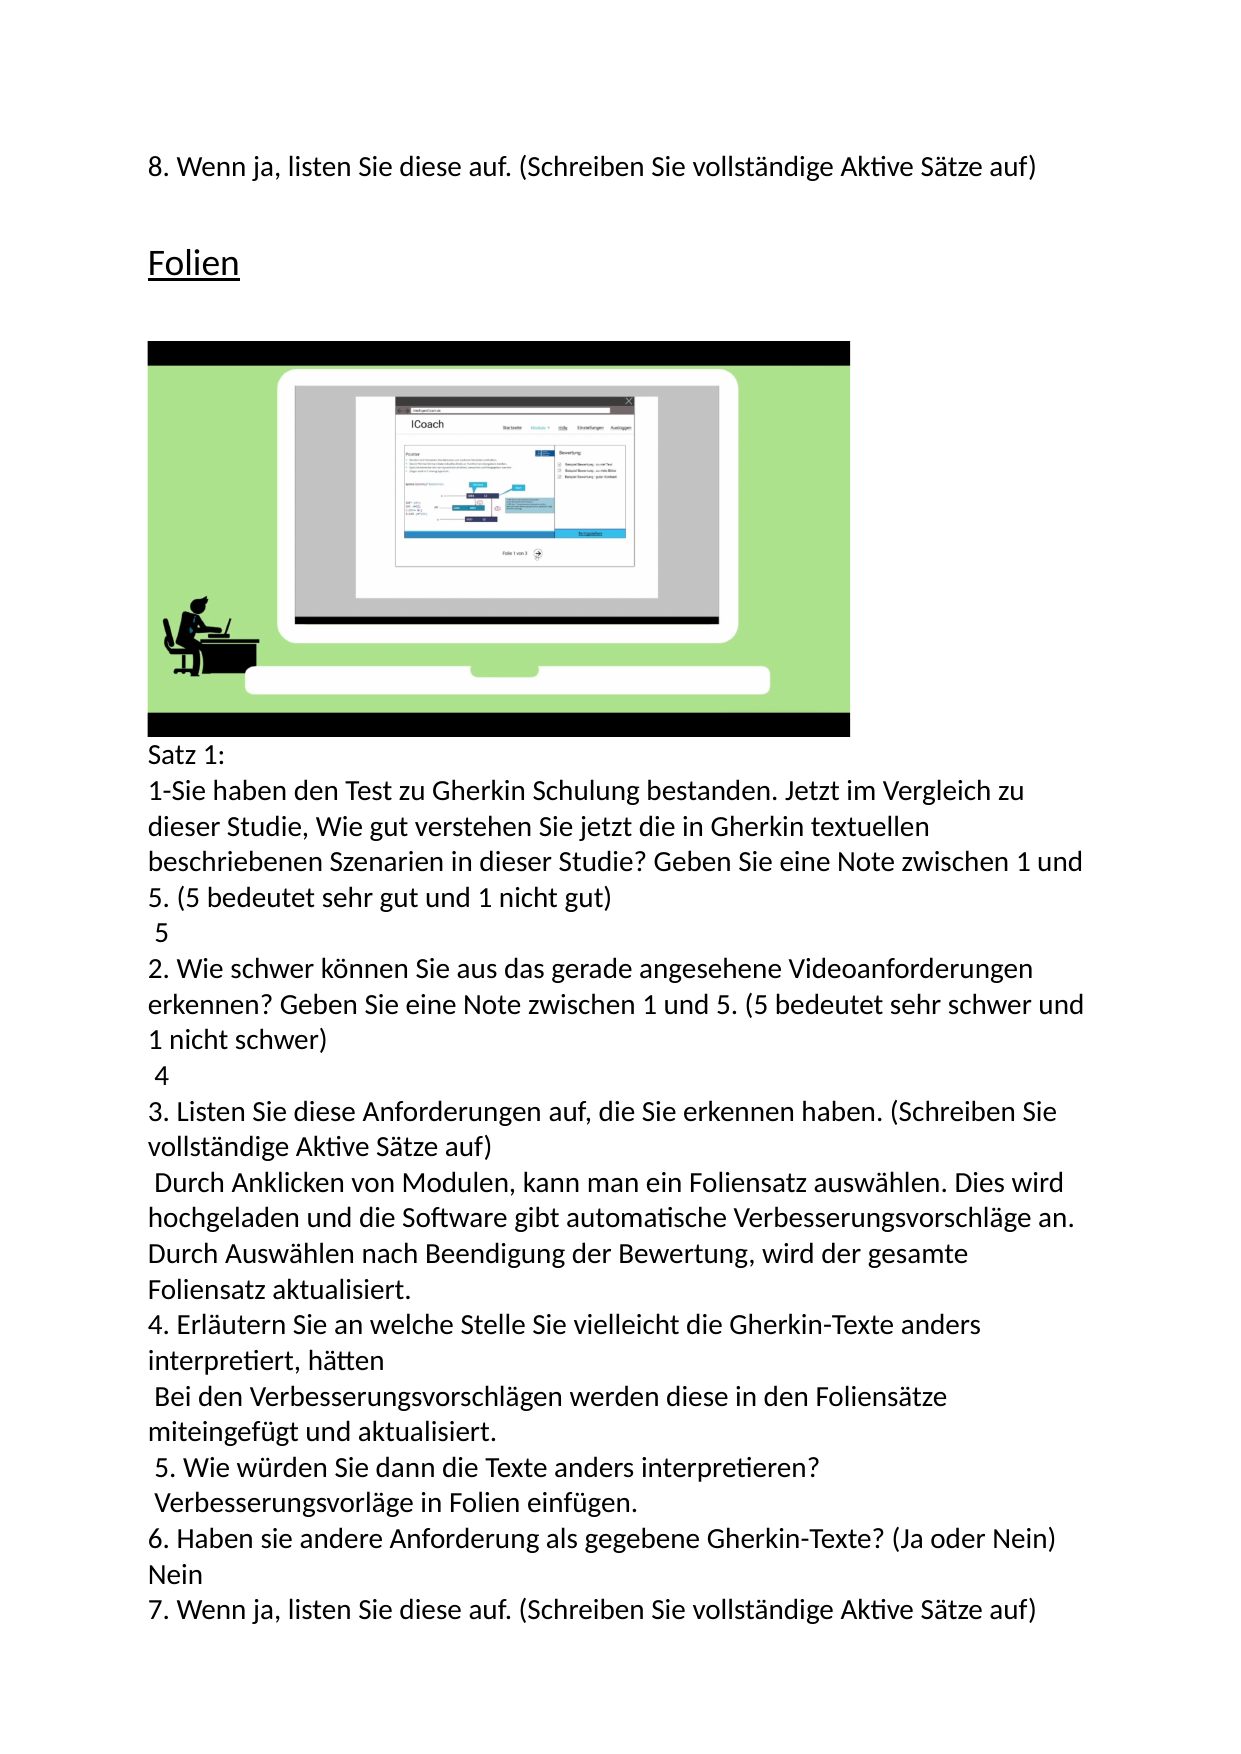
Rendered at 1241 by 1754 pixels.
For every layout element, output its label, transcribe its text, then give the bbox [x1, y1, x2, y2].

text Durch Anklicken von Modulen, kann man ein Foliensatz auswählen. Dies wird hochgeladen und die Software gibt automatische Verbesserungsvorschläge an. Durch Auswählen nach Beendigung der Bewertung, wird der gesamte Foliensatz aktualisiert. [148, 1164, 1093, 1306]
text 5 [148, 914, 1093, 950]
text 1-Sie haben den Test zu Gherkin Schulung bestanden. Jetzt im Vergleich zu dieser Studie, Wie gut verstehen Sie jetzt die in Gherkin textuellen beschriebenen Szenarien in dieser Studie? Geben Sie eine Note zwischen 1 und 5. (5 bedeutet sehr gut und 1 nicht gut) [148, 772, 1093, 914]
subtitle Folien [148, 239, 1093, 285]
text 2. Wie schwer können Sie aus das gerade angesehene Videoanforderungen erkennen? Geben Sie eine Note zwischen 1 und 5. (5 bedeutet sehr schwer und 1 nicht schwer) [148, 950, 1093, 1057]
text Verbesserungsvorläge in Folien einfügen. [148, 1484, 1093, 1520]
text 5. Wie würden Sie dann die Texte anders interpretieren? [148, 1449, 1093, 1484]
text 4 [148, 1057, 1093, 1093]
text 6. Haben sie andere Anforderung als gegebene Gherkin-Texte? (Ja oder Nein) Nein [148, 1520, 1093, 1591]
text 3. Listen Sie diese Anforderungen auf, die Sie erkennen haben. (Schreiben Sie vollständige Aktive Sätze auf) [148, 1093, 1093, 1164]
text 8. Wenn ja, listen Sie diese auf. (Schreiben Sie vollständige Aktive Sätze auf) [148, 148, 1093, 183]
text Bei den Verbesserungsvorschlägen werden diese in den Foliensätze miteingefügt und aktualisiert. [148, 1378, 1093, 1449]
text 7. Wenn ja, listen Sie diese auf. (Schreiben Sie vollständige Aktive Sätze auf) [148, 1591, 1093, 1627]
text 4. Erläutern Sie an welche Stelle Sie vielleicht die Gherkin-Texte anders interpretiert, hätten [148, 1306, 1093, 1378]
text Satz 1: [148, 736, 1093, 772]
